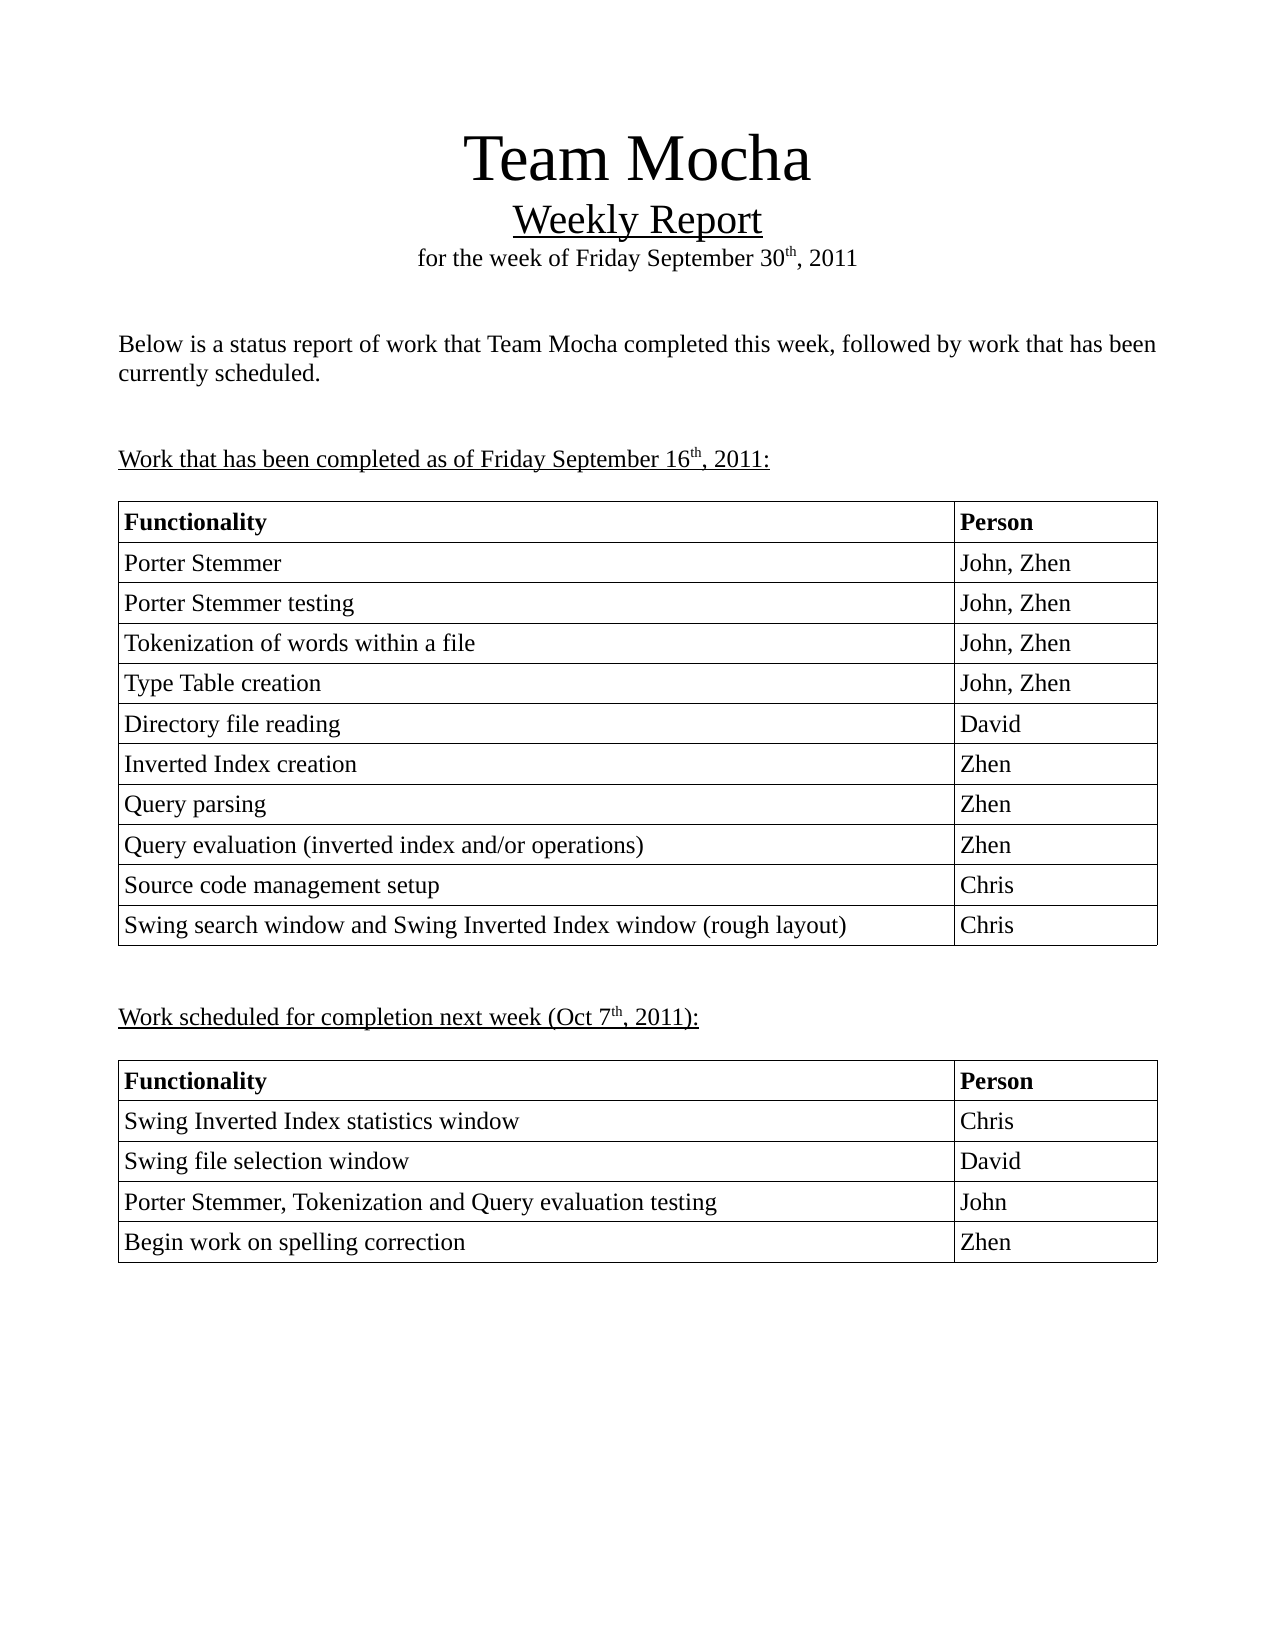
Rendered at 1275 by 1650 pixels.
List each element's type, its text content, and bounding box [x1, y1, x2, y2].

table_cell Swing search window and Swing Inverted Index window (rough layout) [119, 906, 954, 945]
text Work that has been completed as of Friday September 16th, 2011: [118, 444, 1157, 473]
table_cell David [955, 704, 1157, 743]
table_cell Zhen [955, 1222, 1157, 1262]
table_header Person [955, 502, 1157, 542]
table_cell John, Zhen [955, 543, 1157, 582]
table_cell Zhen [955, 785, 1157, 824]
table_cell Source code management setup [119, 865, 954, 904]
table_cell Tokenization of words within a file [119, 624, 954, 663]
table_header Functionality [119, 1061, 954, 1100]
table_header Person [955, 1061, 1157, 1100]
table_cell Directory file reading [119, 704, 954, 743]
table_cell Zhen [955, 744, 1157, 784]
table_cell John, Zhen [955, 583, 1157, 622]
text for the week of Friday September 30th, 2011 [118, 243, 1157, 271]
table_cell Inverted Index creation [119, 744, 954, 784]
table_cell Swing file selection window [119, 1142, 954, 1181]
table_cell John [955, 1182, 1157, 1221]
table_cell Query parsing [119, 785, 954, 824]
table_cell Porter Stemmer [119, 543, 954, 582]
table_cell Chris [955, 1101, 1157, 1141]
table_cell David [955, 1142, 1157, 1181]
table_cell Porter Stemmer, Tokenization and Query evaluation testing [119, 1182, 954, 1221]
table_cell Begin work on spelling correction [119, 1222, 954, 1262]
table_header Functionality [119, 502, 954, 542]
table_cell Porter Stemmer testing [119, 583, 954, 622]
table_cell Zhen [955, 825, 1157, 864]
text Team Mocha [118, 118, 1157, 195]
text Work scheduled for completion next week (Oct 7th, 2011): [118, 1002, 1157, 1031]
table_cell Type Table creation [119, 664, 954, 703]
table_cell Chris [955, 865, 1157, 904]
table_cell Query evaluation (inverted index and/or operations) [119, 825, 954, 864]
table_cell Swing Inverted Index statistics window [119, 1101, 954, 1141]
table_cell Chris [955, 906, 1157, 945]
table_cell John, Zhen [955, 664, 1157, 703]
text Below is a status report of work that Team Mocha completed this week, followed by work that has been currently scheduled. [118, 329, 1157, 386]
table_cell John, Zhen [955, 624, 1157, 663]
text Weekly Report [118, 195, 1157, 243]
